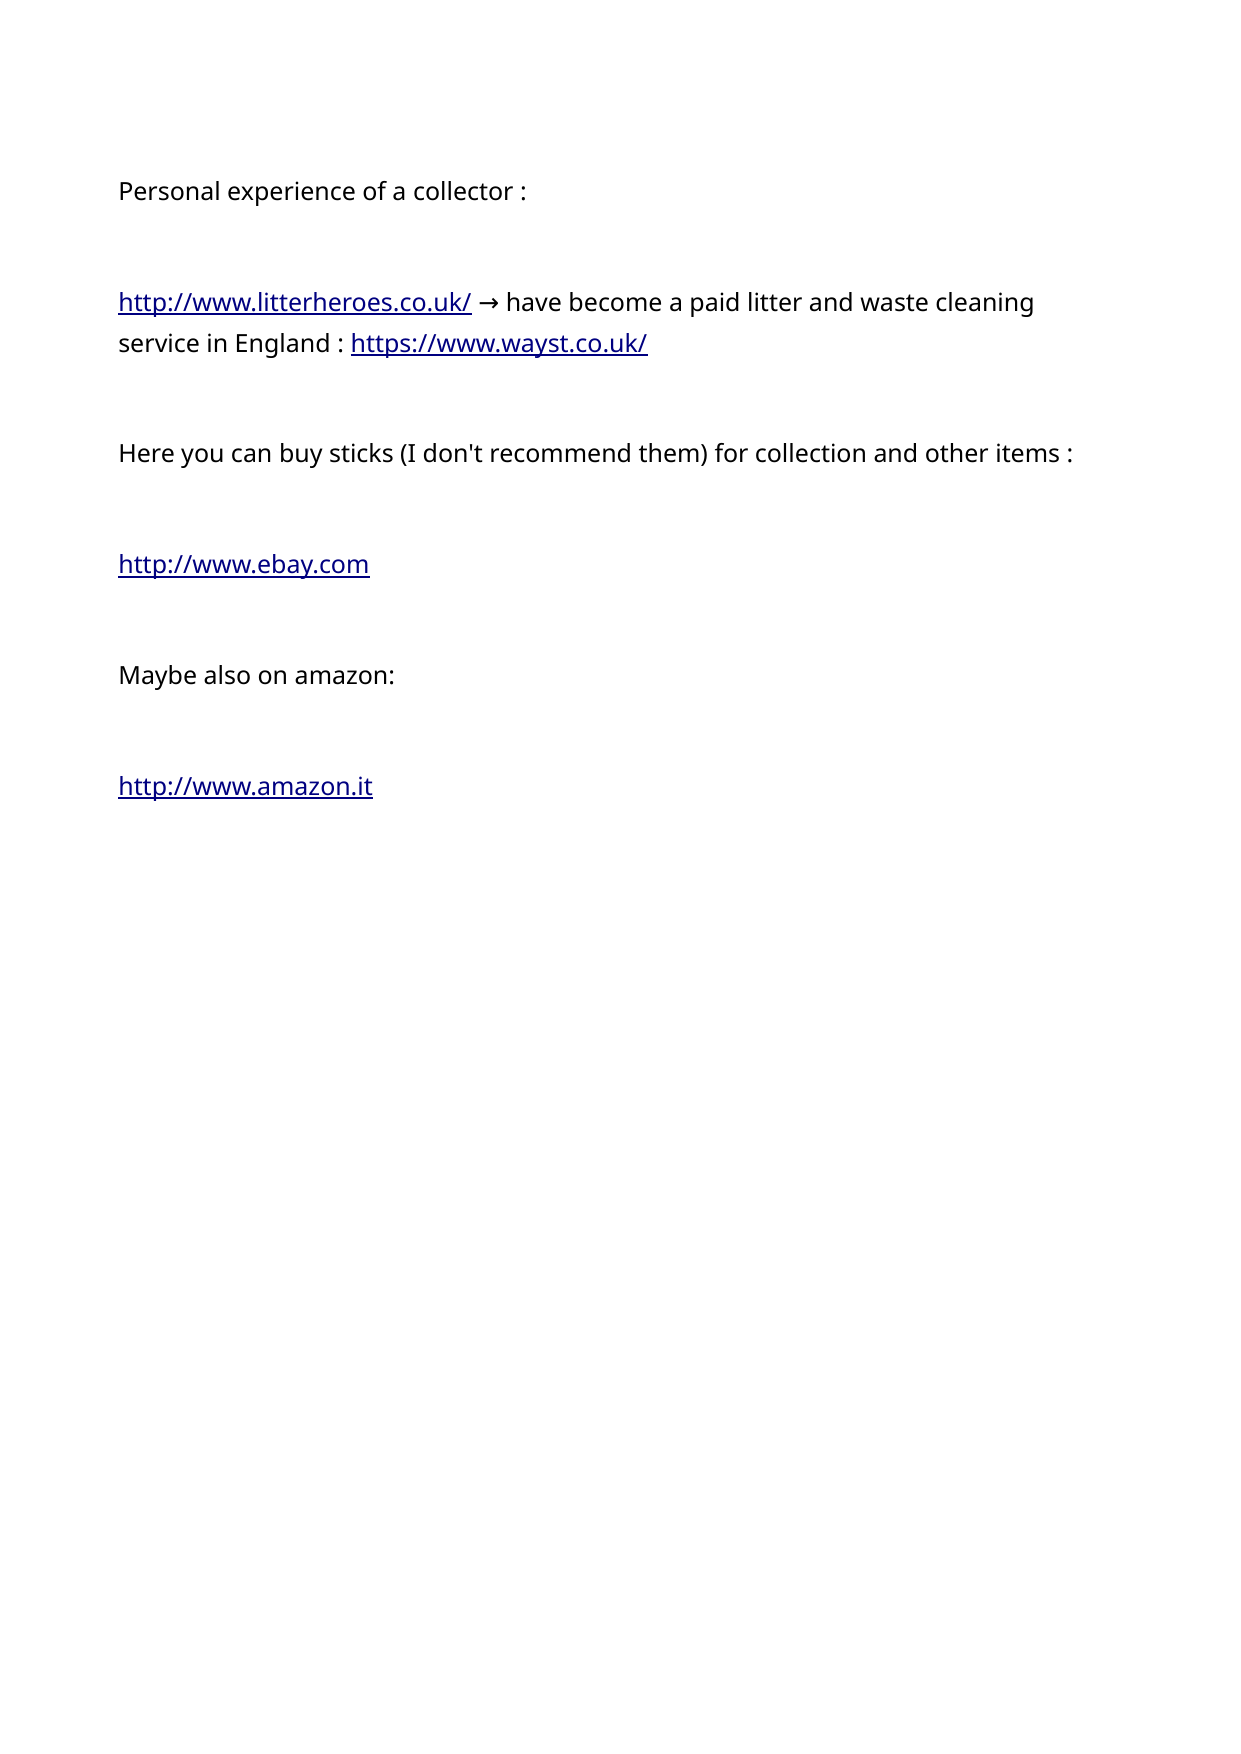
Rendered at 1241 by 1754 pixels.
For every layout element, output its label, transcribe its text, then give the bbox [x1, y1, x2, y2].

text Personal experience of a collector : [118, 173, 1122, 208]
text Here you can buy sticks (I don't recommend them) for collection and other items : [118, 436, 1122, 470]
text http://www.ebay.com [118, 547, 1122, 581]
text http://www.amazon.it [118, 768, 1122, 803]
text http://www.litterheroes.co.uk/ → have become a paid litter and waste cleaning service in England : https://www.wayst.co.uk/ [118, 284, 1122, 359]
text Maybe also on amazon: [118, 658, 1122, 692]
